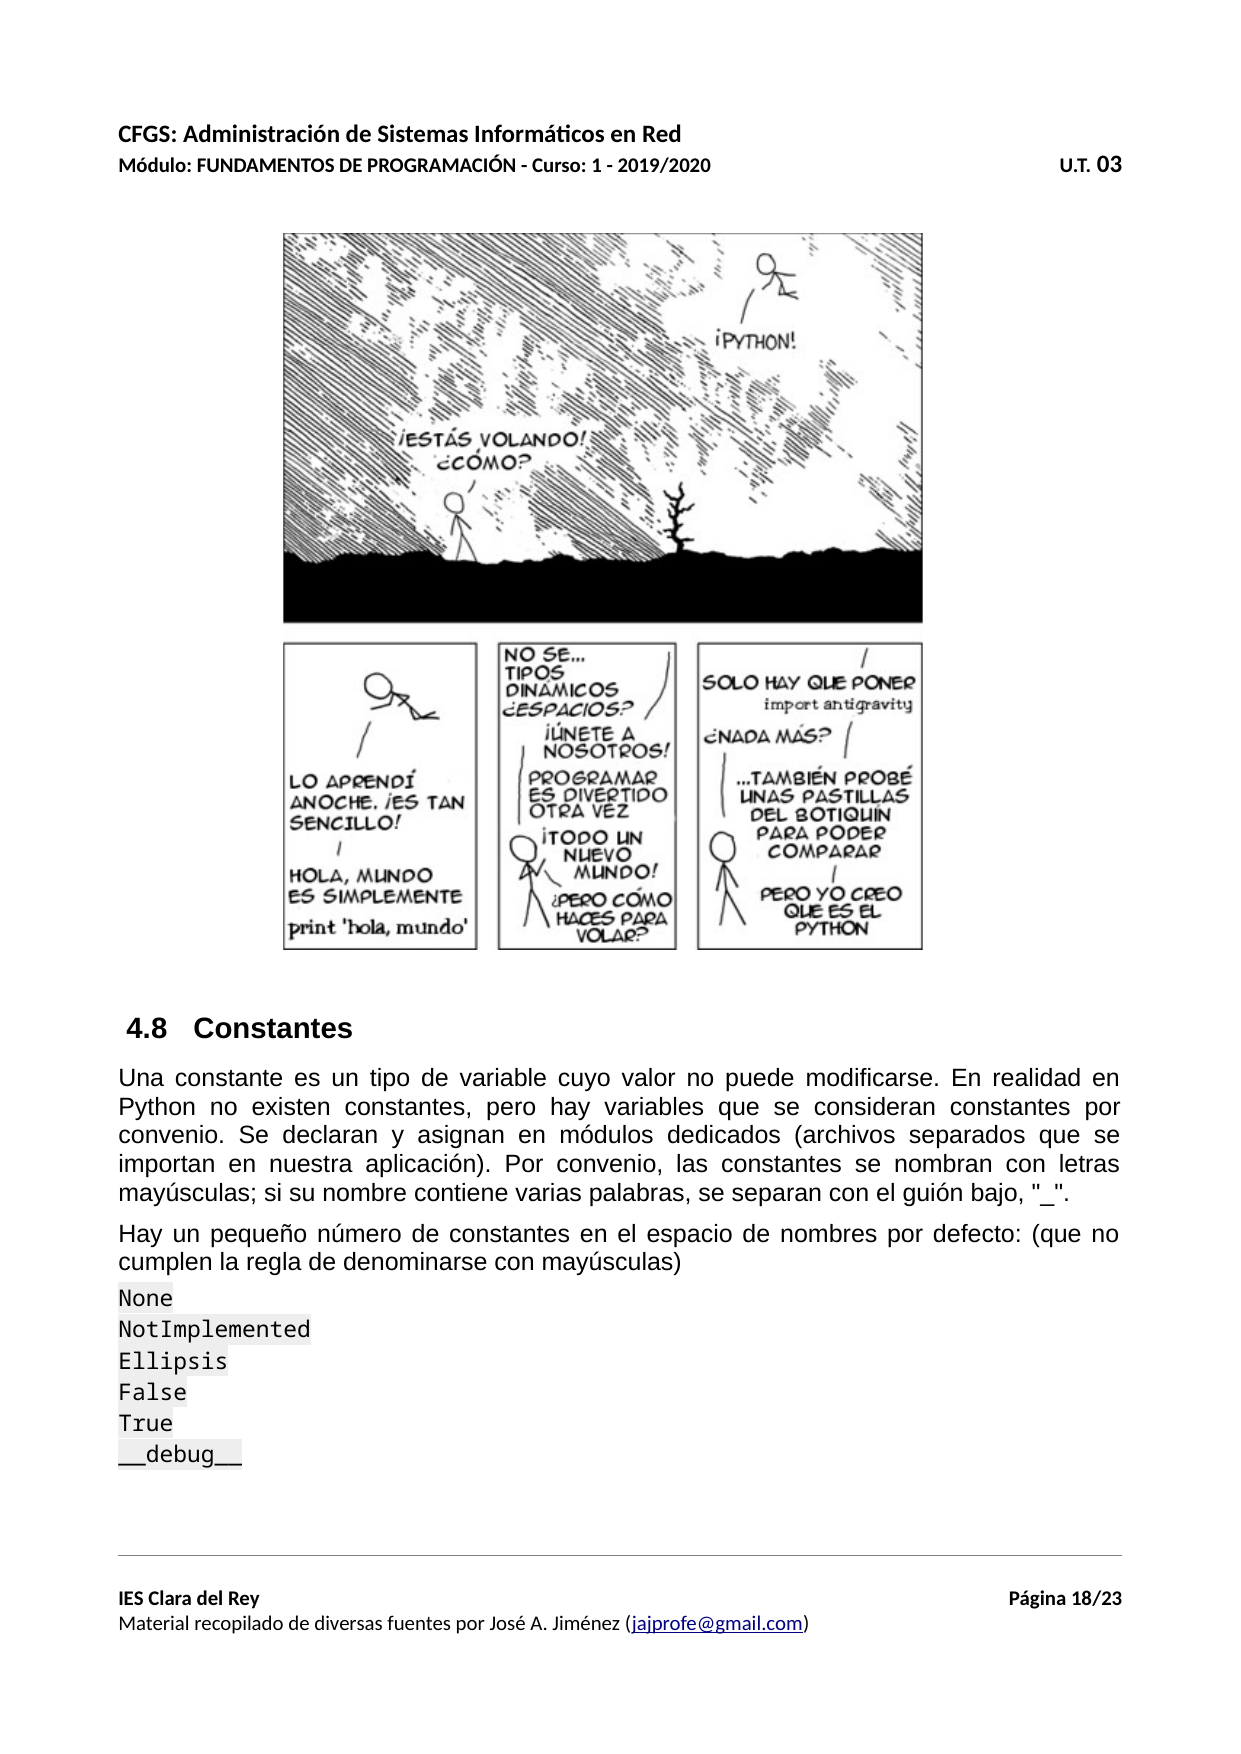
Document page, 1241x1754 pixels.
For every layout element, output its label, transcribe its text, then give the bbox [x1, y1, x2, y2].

text None [173, 1282, 1122, 1313]
text Ellipsis [228, 1345, 1122, 1376]
text Hay un pequeño número de constantes en el espacio de nombres por defecto: (que no cumplen la regla de denominarse con mayúsculas) [118, 1219, 1122, 1276]
text NotImplemented [118, 1313, 1122, 1345]
text __debug__ [118, 1438, 1122, 1470]
subtitle Constantes [118, 1011, 1122, 1044]
text False [187, 1376, 1122, 1407]
text True [173, 1407, 1122, 1438]
text Una constante es un tipo de variable cuyo valor no puede modificarse. En realidad en Python no existen constantes, pero hay variables que se consideran constantes por convenio. Se declaran y asignan en módulos dedicados (archivos separados que se importan en nuestra aplicación). Por convenio, las constantes se nombran con letras mayúsculas; si su nombre contiene varias palabras, se separan con el guión bajo, "_". [118, 1063, 1122, 1207]
picture [283, 233, 923, 950]
